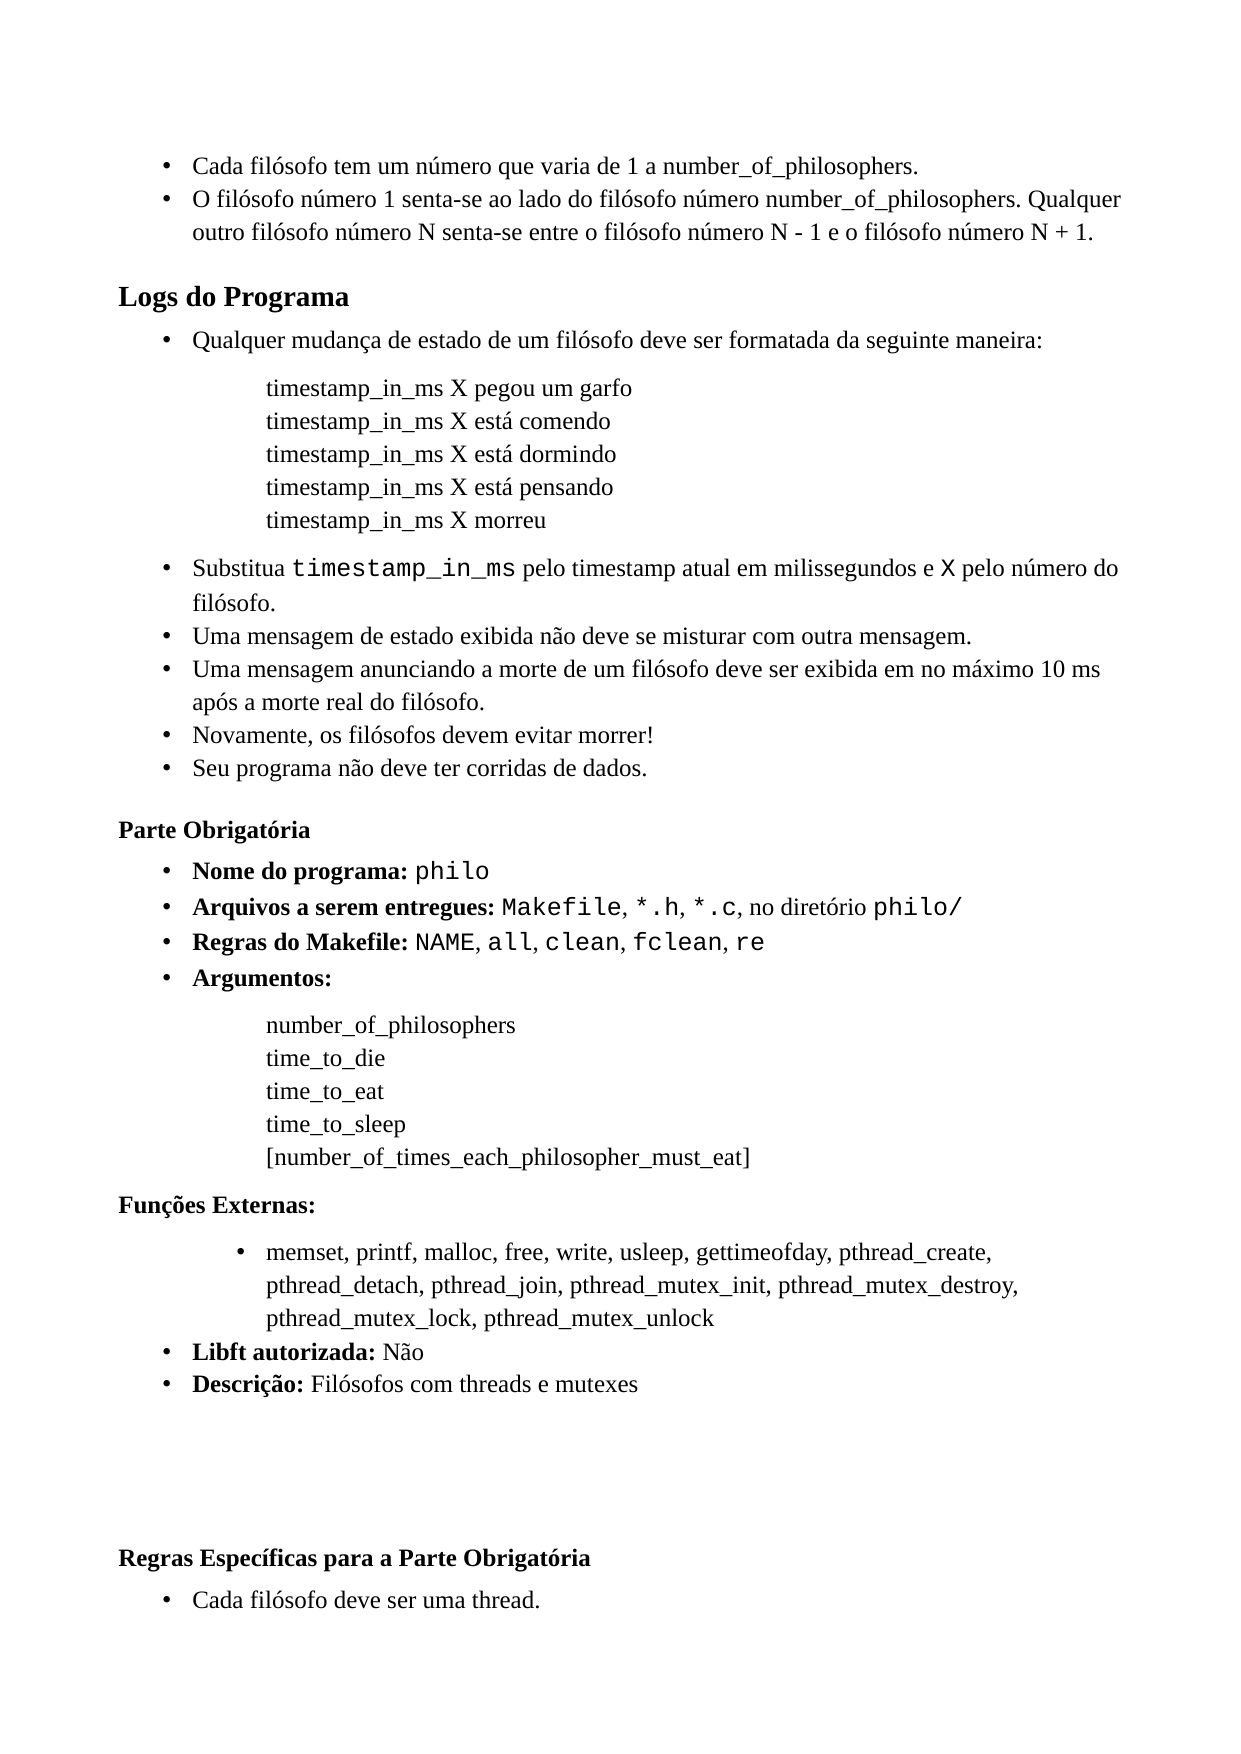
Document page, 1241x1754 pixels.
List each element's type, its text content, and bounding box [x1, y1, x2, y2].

list Nome do programa: philo [162, 856, 1122, 887]
list memset, printf, malloc, free, write, usleep, gettimeofday, pthread_create, pthread_detach, pthread_join, pthread_mutex_init, pthread_mutex_destroy, pthread_mutex_lock, pthread_mutex_unlock [236, 1237, 1122, 1332]
list Argumentos: [162, 963, 1122, 991]
list Cada filósofo tem um número que varia de 1 a number_of_philosophers. [162, 151, 1122, 180]
list Uma mensagem de estado exibida não deve se misturar com outra mensagem. [162, 621, 1122, 649]
subtitle Logs do Programa [118, 279, 1122, 313]
text Funções Externas: [118, 1190, 1122, 1219]
text number_of_philosophers time_to_die time_to_eat time_to_sleep [number_of_times_each_philosopher_must_eat] [118, 1010, 1122, 1171]
list O filósofo número 1 senta-se ao lado do filósofo número number_of_philosophers. Qualquer outro filósofo número N senta-se entre o filósofo número N - 1 e o filósofo número N + 1. [162, 184, 1122, 246]
subtitle Regras Específicas para a Parte Obrigatória [118, 1543, 1122, 1572]
list Descrição: Filósofos com threads e mutexes [162, 1369, 1122, 1398]
list Regras do Makefile: NAME, all, clean, fclean, re [162, 927, 1122, 958]
list Seu programa não deve ter corridas de dados. [162, 753, 1122, 782]
list Qualquer mudança de estado de um filósofo deve ser formatada da seguinte maneira: [162, 325, 1122, 354]
text timestamp_in_ms X pegou um garfo timestamp_in_ms X está comendo timestamp_in_ms X está dormindo timestamp_in_ms X está pensando timestamp_in_ms X morreu [118, 373, 1122, 534]
list Cada filósofo deve ser uma thread. [162, 1585, 1122, 1613]
list Libft autorizada: Não [162, 1337, 1122, 1365]
subtitle Parte Obrigatória [118, 815, 1122, 844]
list Substitua timestamp_in_ms pelo timestamp atual em milissegundos e X pelo número do filósofo. [162, 553, 1122, 617]
list Uma mensagem anunciando a morte de um filósofo deve ser exibida em no máximo 10 ms após a morte real do filósofo. [162, 654, 1122, 716]
list Arquivos a serem entregues: Makefile, *.h, *.c, no diretório philo/ [162, 892, 1122, 923]
list Novamente, os filósofos devem evitar morrer! [162, 720, 1122, 749]
